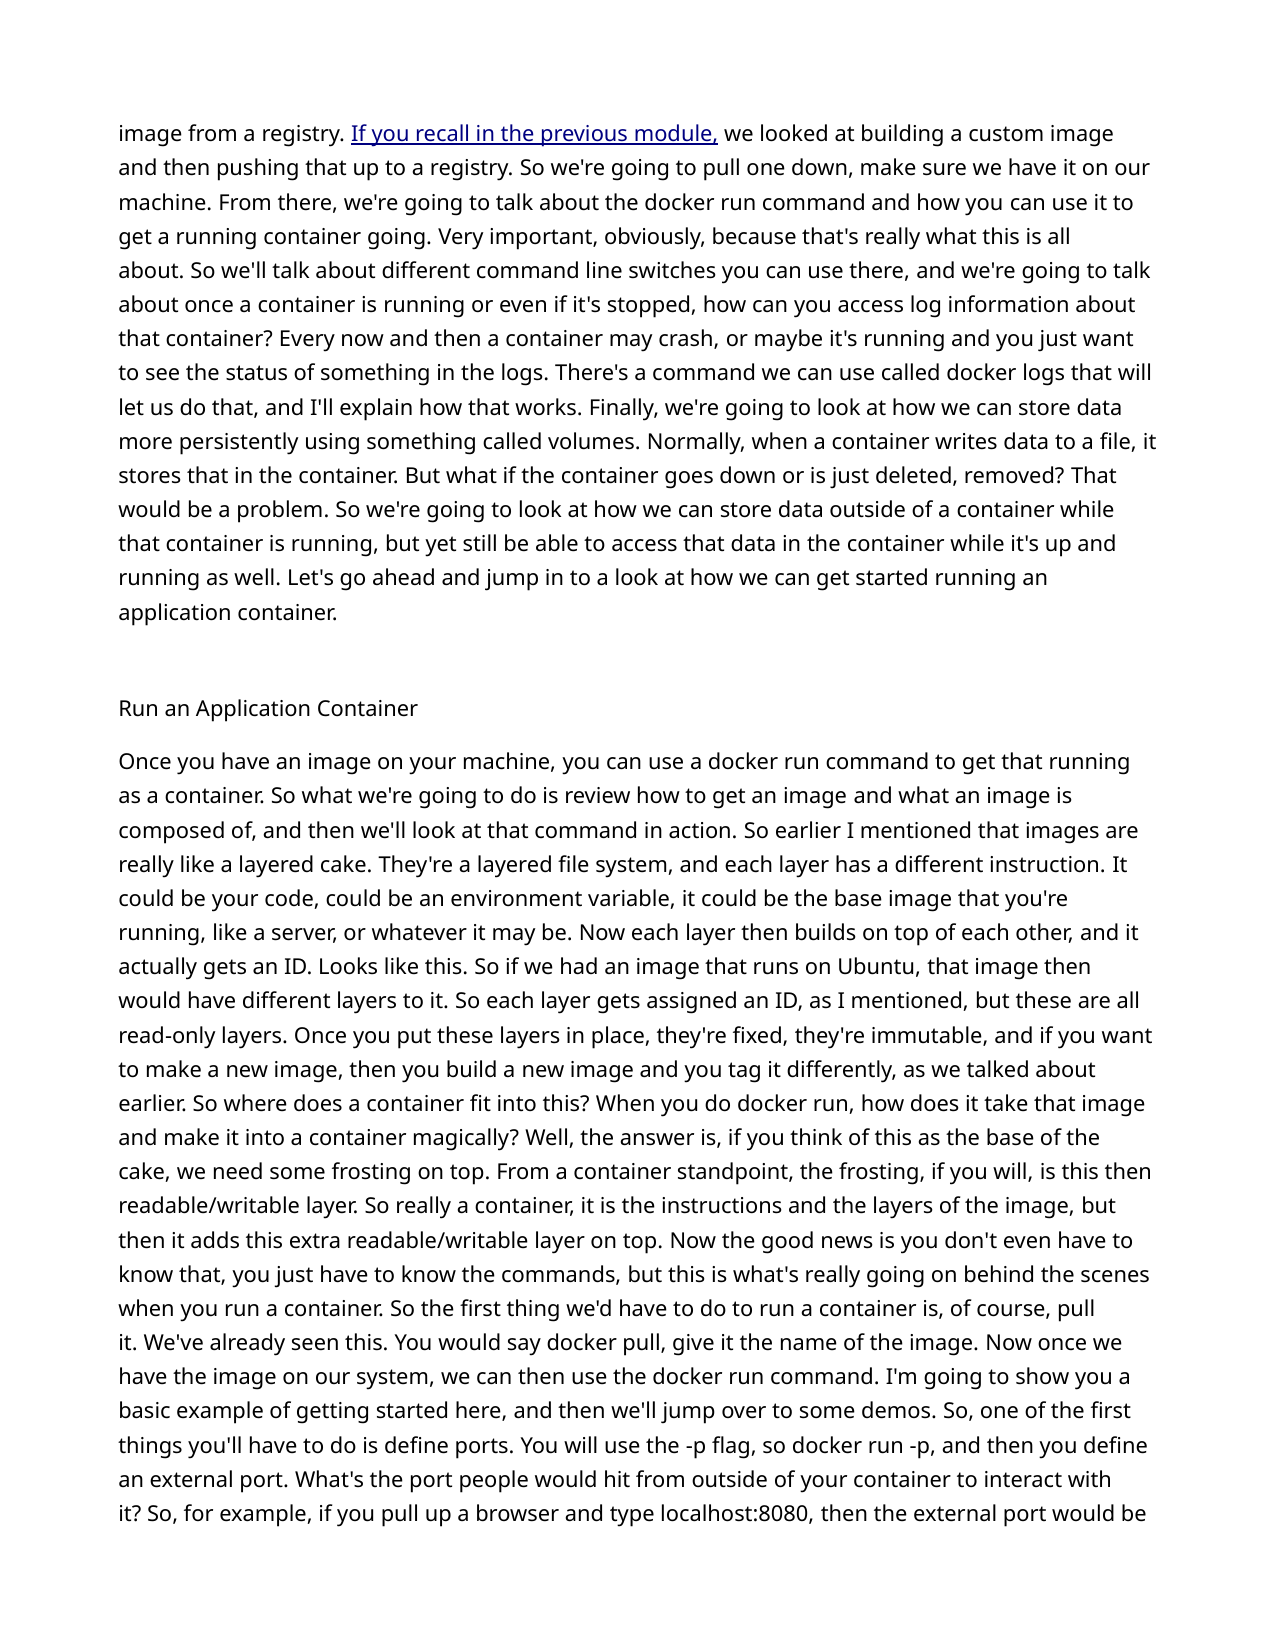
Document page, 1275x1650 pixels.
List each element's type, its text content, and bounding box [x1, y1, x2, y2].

text image from a registry. If you recall in the previous module, we looked at building a custom image and then pushing that up to a registry. So we're going to pull one down, make sure we have it on our machine. From there, we're going to talk about the docker run command and how you can use it to get a running container going. Very important, obviously, because that's really what this is all about. So we'll talk about different command line switches you can use there, and we're going to talk about once a container is running or even if it's stopped, how can you access log information about that container? Every now and then a container may crash, or maybe it's running and you just want to see the status of something in the logs. There's a command we can use called docker logs that will let us do that, and I'll explain how that works. Finally, we're going to look at how we can store data more persistently using something called volumes. Normally, when a container writes data to a file, it stores that in the container. But what if the container goes down or is just deleted, removed? That would be a problem. So we're going to look at how we can store data outside of a container while that container is running, but yet still be able to access that data in the container while it's up and running as well. Let's go ahead and jump in to a look at how we can get started running an application container. [118, 118, 1157, 626]
text Once you have an image on your machine, you can use a docker run command to get that running as a container. So what we're going to do is review how to get an image and what an image is composed of, and then we'll look at that command in action. So earlier I mentioned that images are really like a layered cake. They're a layered file system, and each layer has a different instruction. It could be your code, could be an environment variable, it could be the base image that you're running, like a server, or whatever it may be. Now each layer then builds on top of each other, and it actually gets an ID. Looks like this. So if we had an image that runs on Ubuntu, that image then would have different layers to it. So each layer gets assigned an ID, as I mentioned, but these are all read‑only layers. Once you put these layers in place, they're fixed, they're immutable, and if you want to make a new image, then you build a new image and you tag it differently, as we talked about earlier. So where does a container fit into this? When you do docker run, how does it take that image and make it into a container magically? Well, the answer is, if you think of this as the base of the cake, we need some frosting on top. From a container standpoint, the frosting, if you will, is this then readable/writable layer. So really a container, it is the instructions and the layers of the image, but then it adds this extra readable/writable layer on top. Now the good news is you don't even have to know that, you just have to know the commands, but this is what's really going on behind the scenes when you run a container. So the first thing we'd have to do to run a container is, of course, pull it. We've already seen this. You would say docker pull, give it the name of the image. Now once we have the image on our system, we can then use the docker run command. I'm going to show you a basic example of getting started here, and then we'll jump over to some demos. So, one of the first things you'll have to do is define ports. You will use the ‑p flag, so docker run ‑p, and then you define an external port. What's the port people would hit from outside of your container to interact with it? So, for example, if you pull up a browser and type localhost:8080, then the external port would be [118, 746, 1157, 1528]
subtitle Run an Application Container [118, 693, 1157, 723]
